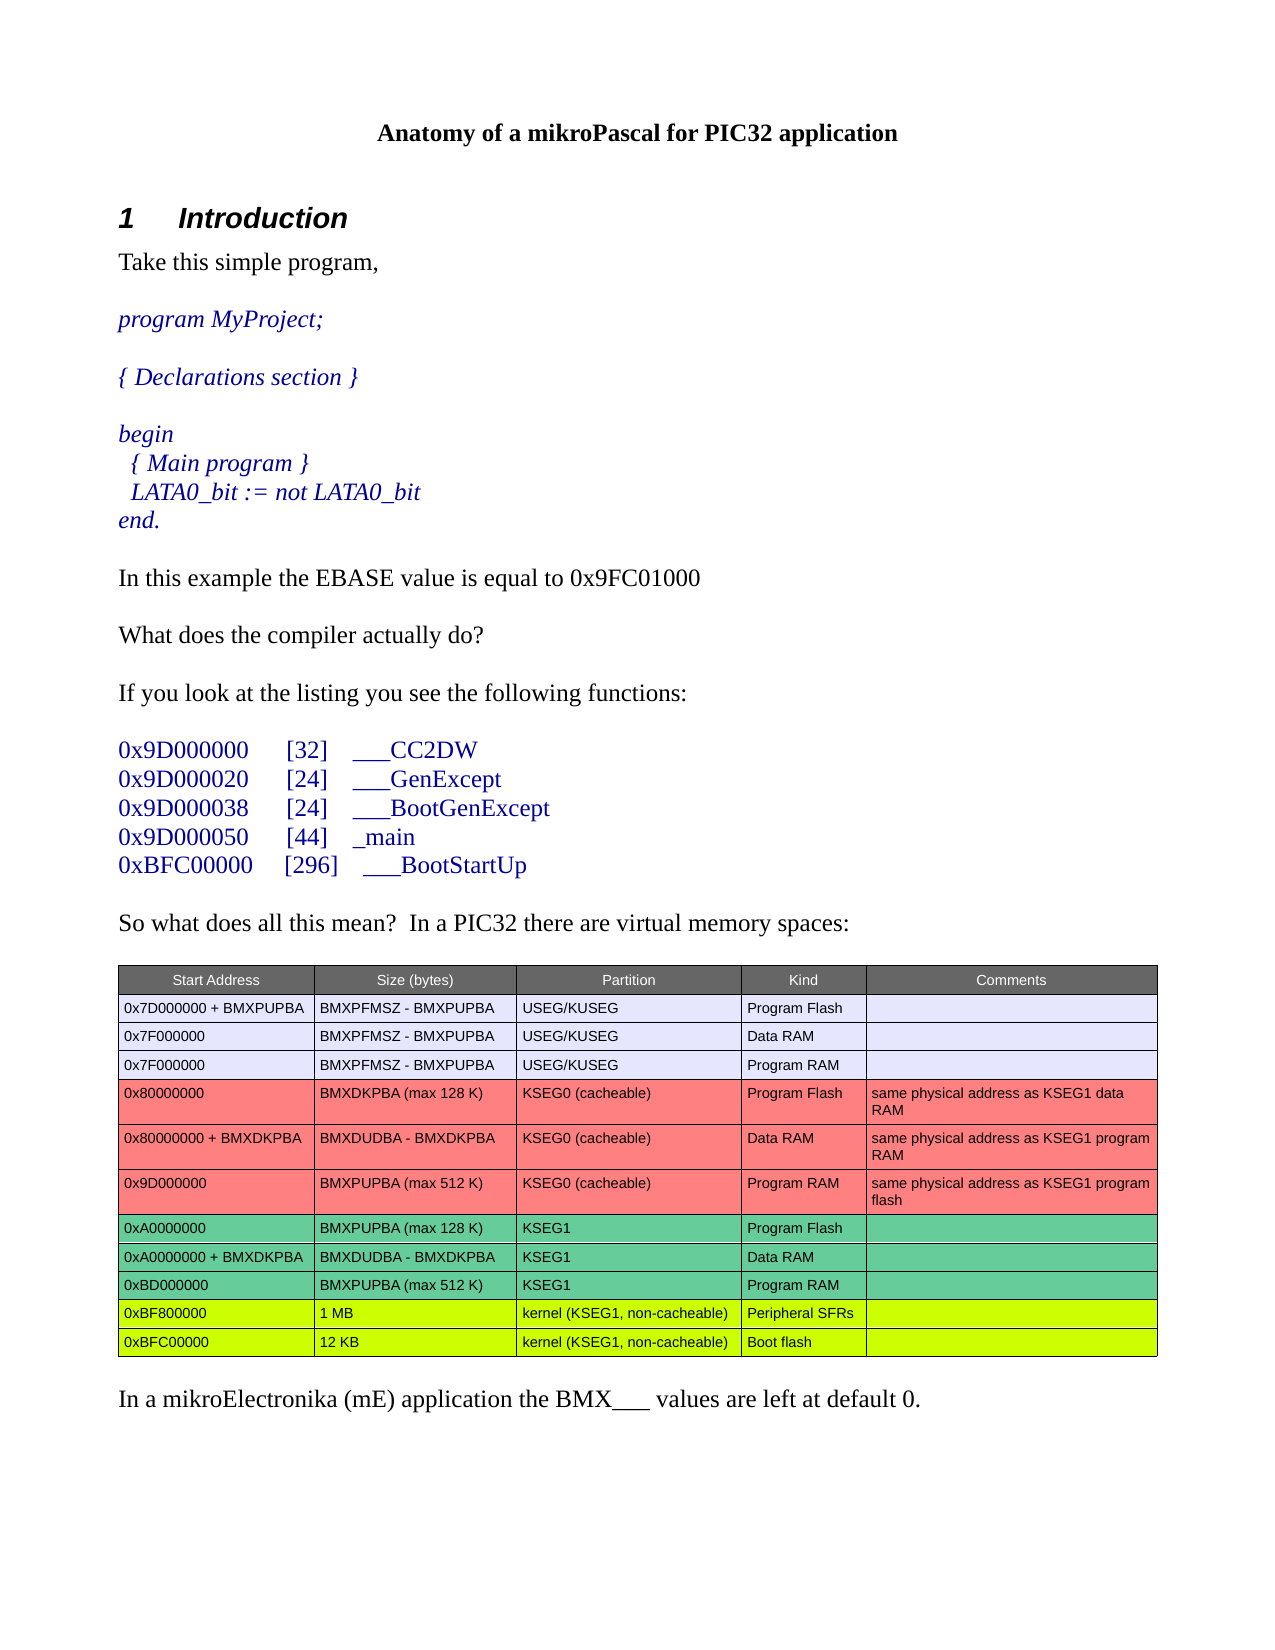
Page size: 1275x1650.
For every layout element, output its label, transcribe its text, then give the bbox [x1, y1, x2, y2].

table_cell USEG/KUSEG [517, 1051, 741, 1079]
table_cell BMXDUDBA - BMXDKPBA [315, 1125, 516, 1169]
table_cell Program RAM [742, 1170, 866, 1214]
table_cell Peripheral SFRs [742, 1300, 866, 1327]
table_cell 0x80000000 [119, 1080, 314, 1124]
table_cell BMXPUPBA (max 512 K) [315, 1272, 516, 1299]
text 0xBFC00000 [296] ___BootStartUp [118, 850, 1157, 879]
table_cell 0xBFC00000 [119, 1329, 314, 1356]
table_cell [867, 1272, 1157, 1299]
table_cell same physical address as KSEG1 program flash [867, 1170, 1157, 1214]
text In a mikroElectronika (mE) application the BMX___ values are left at default 0. [118, 1384, 1157, 1413]
table_cell KSEG1 [517, 1215, 741, 1242]
table_cell KSEG0 (cacheable) [517, 1170, 741, 1214]
text In this example the EBASE value is equal to 0x9FC01000 [118, 563, 1157, 592]
subtitle Introduction [118, 201, 1157, 234]
table_cell BMXPFMSZ - BMXPUPBA [315, 1051, 516, 1079]
table_cell 0x7D000000 + BMXPUPBA [119, 995, 314, 1022]
table_cell KSEG0 (cacheable) [517, 1125, 741, 1169]
table_header Partition [517, 966, 741, 994]
table_cell same physical address as KSEG1 data RAM [867, 1080, 1157, 1124]
table_cell BMXPUPBA (max 128 K) [315, 1215, 516, 1242]
table_cell Data RAM [742, 1125, 866, 1169]
text 0x9D000038 [24] ___BootGenExcept [118, 793, 1157, 822]
table_cell KSEG1 [517, 1244, 741, 1271]
table_cell 0x9D000000 [119, 1170, 314, 1214]
text { Main program } [118, 448, 1157, 477]
table_cell Program Flash [742, 995, 866, 1022]
text Anatomy of a mikroPascal for PIC32 application [118, 118, 1157, 147]
text 0x9D000050 [44] _main [118, 822, 1157, 850]
table_cell KSEG1 [517, 1272, 741, 1299]
table_cell 0x7F000000 [119, 1051, 314, 1079]
text 0x9D000020 [24] ___GenExcept [118, 764, 1157, 793]
text What does the compiler actually do? [118, 620, 1157, 649]
text If you look at the listing you see the following functions: [118, 678, 1157, 707]
table_cell BMXPUPBA (max 512 K) [315, 1170, 516, 1214]
table_cell kernel (KSEG1, non-cacheable) [517, 1300, 741, 1327]
table_cell BMXDUDBA - BMXDKPBA [315, 1244, 516, 1271]
table_cell Program Flash [742, 1215, 866, 1242]
text Take this simple program, [118, 247, 1157, 275]
table_cell Data RAM [742, 1244, 866, 1271]
table_cell 12 KB [315, 1329, 516, 1356]
table_cell KSEG0 (cacheable) [517, 1080, 741, 1124]
table_cell [867, 1300, 1157, 1327]
table_cell kernel (KSEG1, non-cacheable) [517, 1329, 741, 1356]
text LATA0_bit := not LATA0_bit [118, 477, 1157, 505]
table_cell [867, 1215, 1157, 1242]
table_cell same physical address as KSEG1 program RAM [867, 1125, 1157, 1169]
table_cell 0xBD000000 [119, 1272, 314, 1299]
text end. [118, 505, 1157, 534]
table_cell Program RAM [742, 1051, 866, 1079]
table_cell [867, 995, 1157, 1022]
text begin [118, 419, 1157, 448]
table_cell 0x80000000 + BMXDKPBA [119, 1125, 314, 1169]
table_cell [867, 1329, 1157, 1356]
table_header Kind [742, 966, 866, 994]
table_cell Data RAM [742, 1023, 866, 1050]
table_cell 0xA0000000 [119, 1215, 314, 1242]
table_cell Boot flash [742, 1329, 866, 1356]
table_cell [867, 1051, 1157, 1079]
table_cell USEG/KUSEG [517, 1023, 741, 1050]
table_cell [867, 1244, 1157, 1271]
table_cell 0xBF800000 [119, 1300, 314, 1327]
table_header Size (bytes) [315, 966, 516, 994]
text { Declarations section } [118, 362, 1157, 390]
table_cell [867, 1023, 1157, 1050]
table_header Comments [867, 966, 1157, 994]
table_cell 0xA0000000 + BMXDKPBA [119, 1244, 314, 1271]
text program MyProject; [118, 304, 1157, 333]
table_cell USEG/KUSEG [517, 995, 741, 1022]
table_cell 0x7F000000 [119, 1023, 314, 1050]
table_cell BMXPFMSZ - BMXPUPBA [315, 995, 516, 1022]
table_cell BMXDKPBA (max 128 K) [315, 1080, 516, 1124]
table_cell BMXPFMSZ - BMXPUPBA [315, 1023, 516, 1050]
table_cell Program RAM [742, 1272, 866, 1299]
text 0x9D000000 [32] ___CC2DW [118, 735, 1157, 764]
text So what does all this mean? In a PIC32 there are virtual memory spaces: [118, 908, 1157, 937]
table_cell 1 MB [315, 1300, 516, 1327]
table_header Start Address [119, 966, 314, 994]
table_cell Program Flash [742, 1080, 866, 1124]
